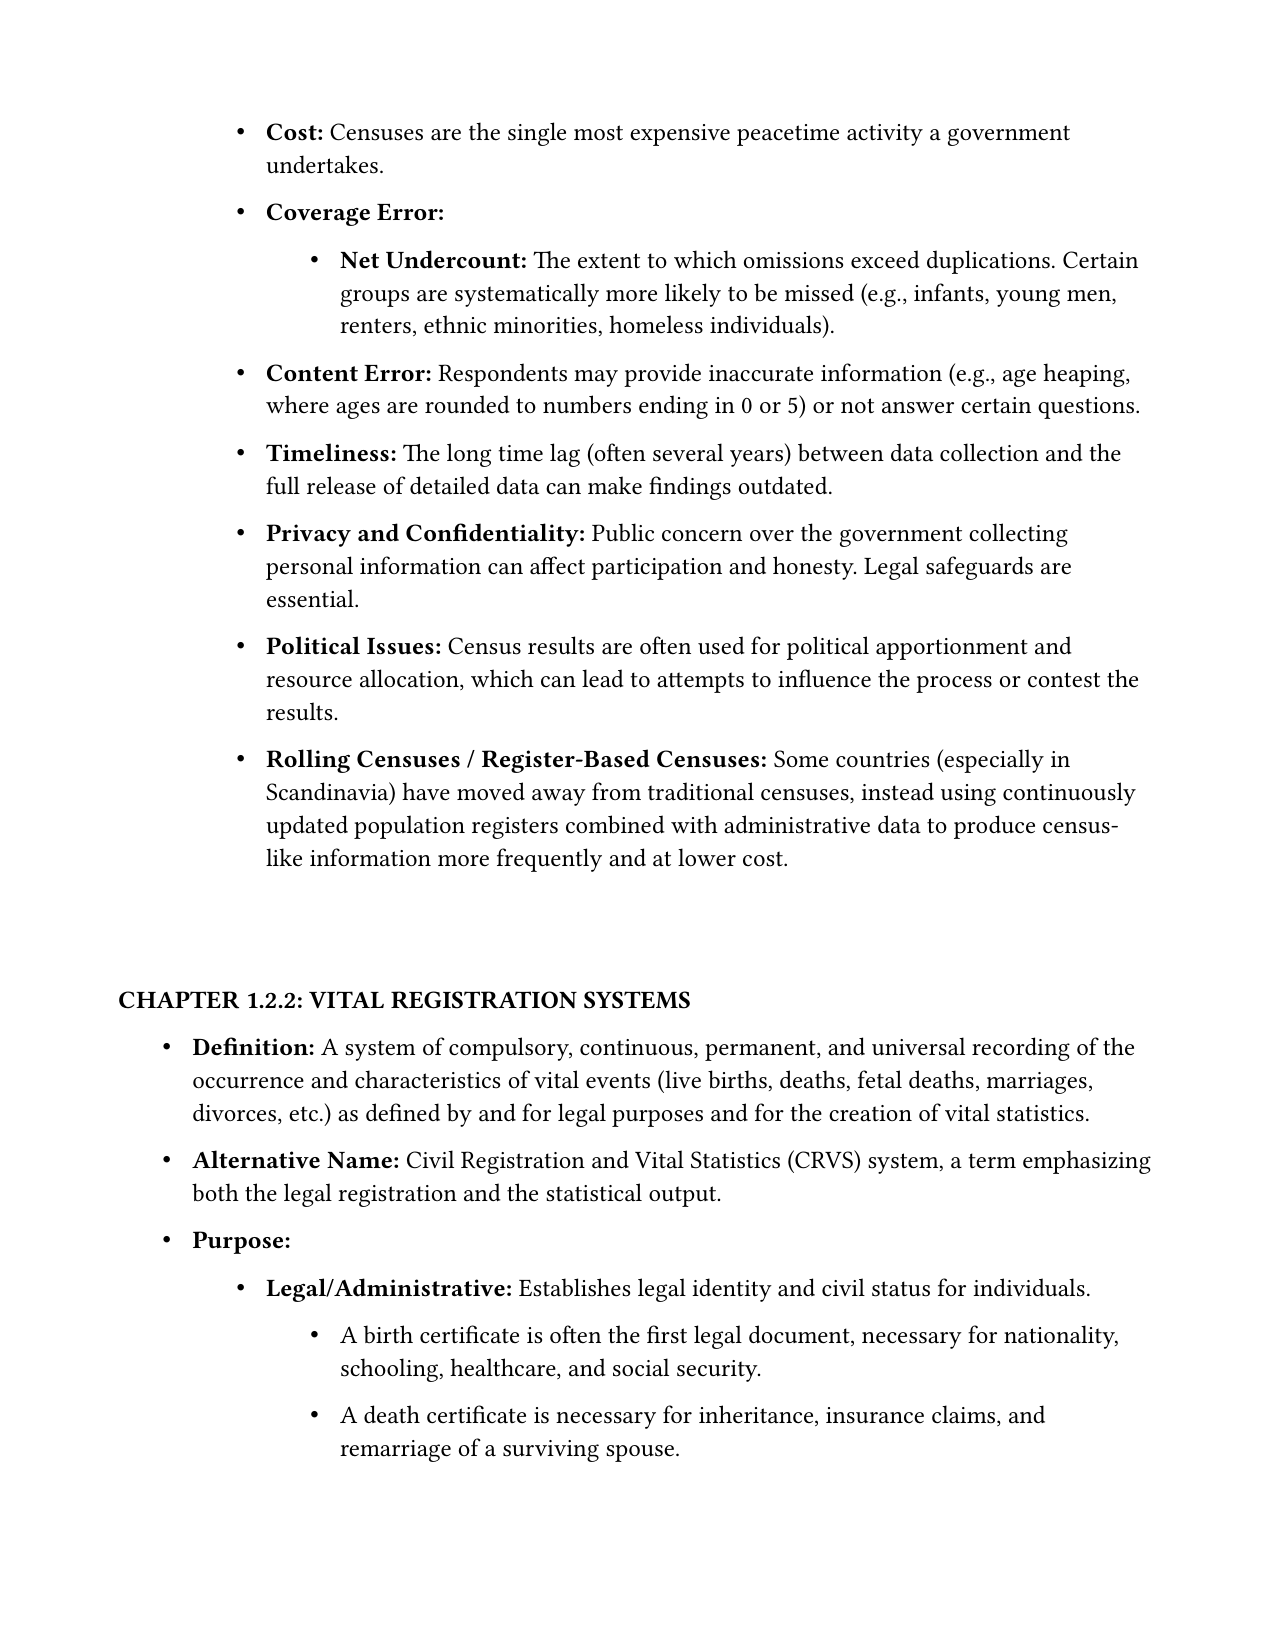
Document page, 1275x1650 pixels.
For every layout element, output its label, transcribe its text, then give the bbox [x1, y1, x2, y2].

text CHAPTER 1.2.2: VITAL REGISTRATION SYSTEMS [118, 986, 1157, 1014]
list Alternative Name: Civil Registration and Vital Statistics (CRVS) system, a term emphasizing both the legal registration and the statistical output. [162, 1146, 1157, 1208]
list Legal/Administrative: Establishes legal identity and civil status for individuals. [236, 1274, 1157, 1302]
list Content Error: Respondents may provide inaccurate information (e.g., age heaping, where ages are rounded to numbers ending in 0 or 5) or not answer certain questions. [236, 359, 1157, 420]
list Net Undercount: The extent to which omissions exceed duplications. Certain groups are systematically more likely to be missed (e.g., infants, young men, renters, ethnic minorities, homeless individuals). [310, 246, 1157, 340]
list Timeliness: The long time lag (often several years) between data collection and the full release of detailed data can make findings outdated. [236, 439, 1157, 500]
list Coverage Error: [236, 198, 1157, 227]
list Definition: A system of compulsory, continuous, permanent, and universal recording of the occurrence and characteristics of vital events (live births, deaths, fetal deaths, marriages, divorces, etc.) as defined by and for legal purposes and for the creation of vital statistics. [162, 1033, 1157, 1127]
list Purpose: [162, 1226, 1157, 1255]
list A death certificate is necessary for inheritance, insurance claims, and remarriage of a surviving spouse. [310, 1401, 1157, 1463]
list Privacy and Confidentiality: Public concern over the government collecting personal information can affect participation and honesty. Legal safeguards are essential. [236, 519, 1157, 613]
list Rolling Censuses / Register-Based Censuses: Some countries (especially in Scandinavia) have moved away from traditional censuses, instead using continuously updated population registers combined with administrative data to produce census-like information more frequently and at lower cost. [236, 745, 1157, 872]
list Cost: Censuses are the single most expensive peacetime activity a government undertakes. [236, 118, 1157, 179]
list A birth certificate is often the first legal document, necessary for nationality, schooling, healthcare, and social security. [310, 1321, 1157, 1383]
list Political Issues: Census results are often used for political apportionment and resource allocation, which can lead to attempts to influence the process or contest the results. [236, 632, 1157, 726]
